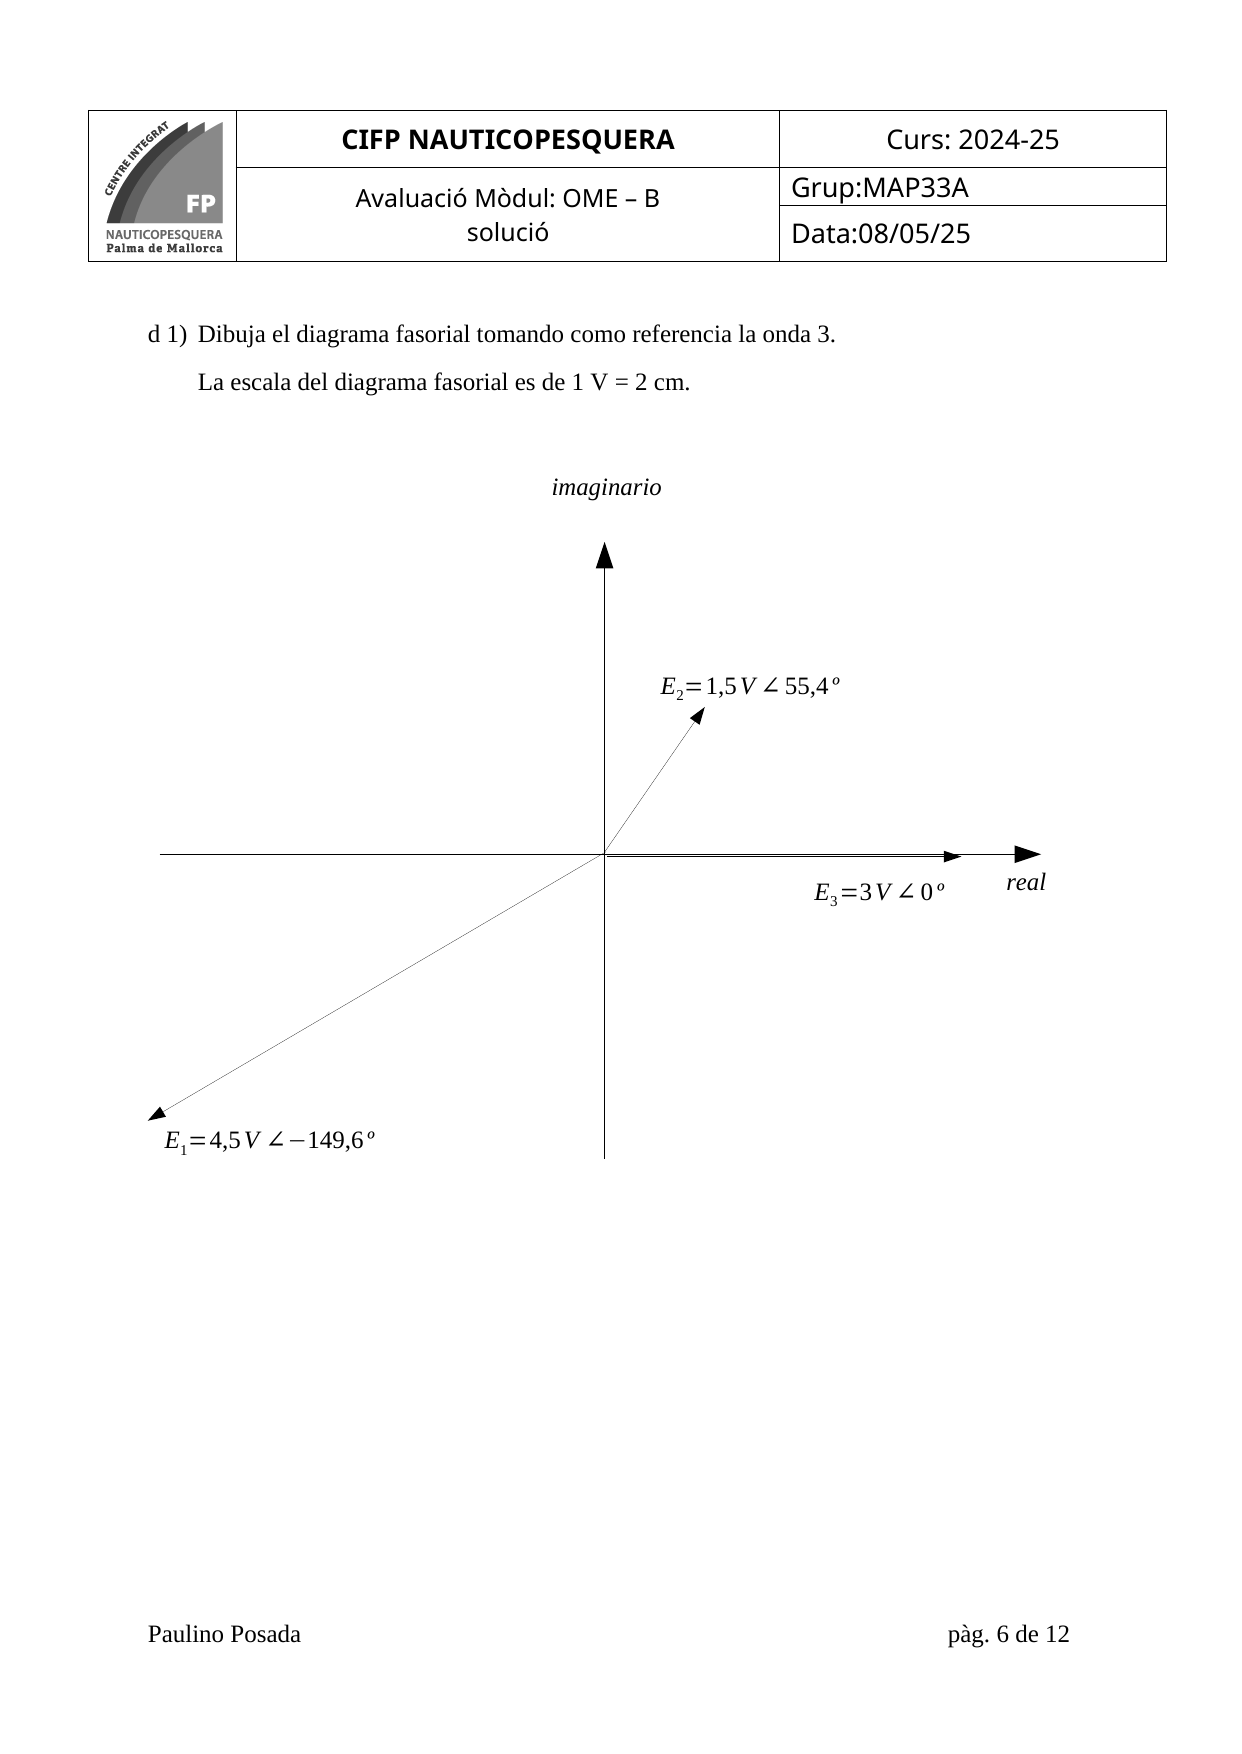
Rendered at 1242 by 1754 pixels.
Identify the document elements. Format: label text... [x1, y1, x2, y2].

picture [100, 111, 229, 260]
text La escala del diagrama fasorial es de 1 V = 2 cm. [148, 367, 1094, 396]
text d 1) Dibuja el diagrama fasorial tomando como referencia la onda 3. [148, 319, 1094, 348]
